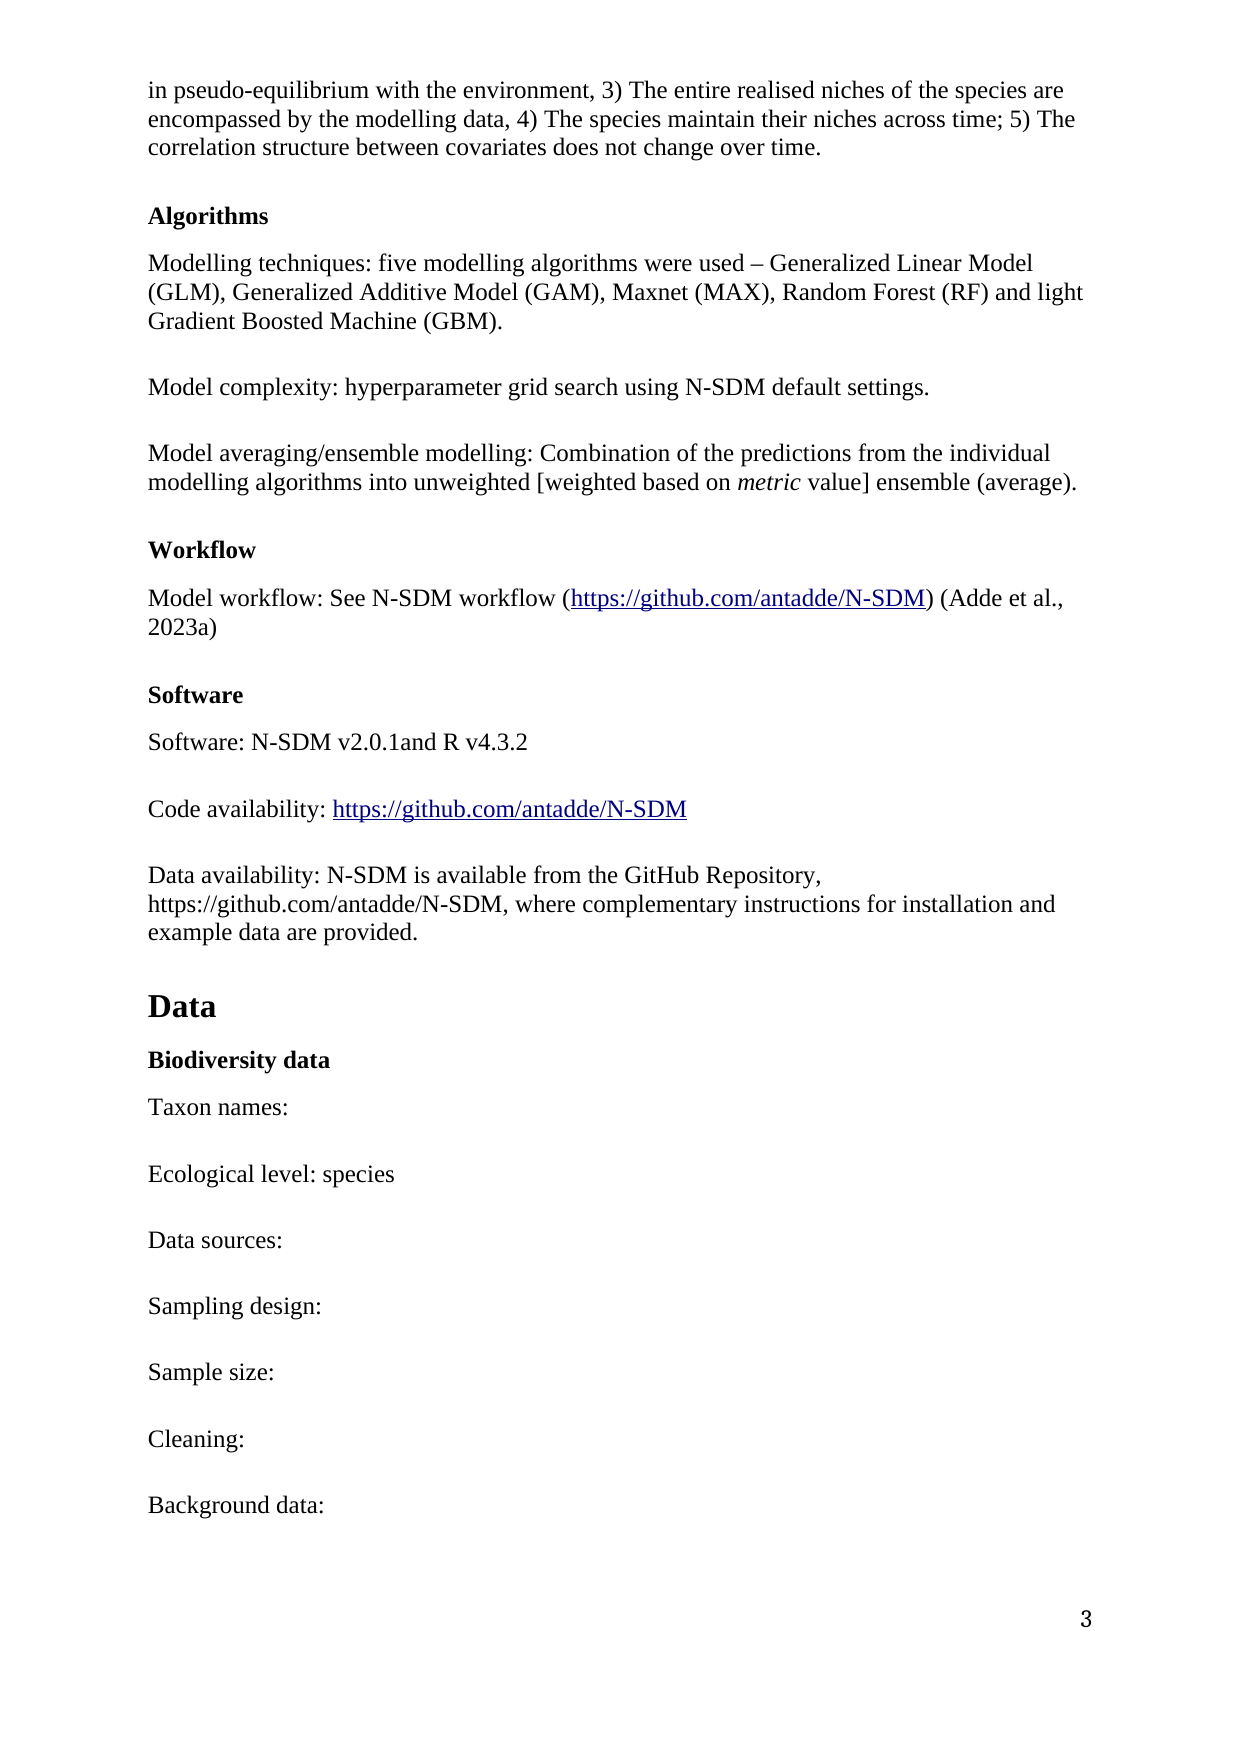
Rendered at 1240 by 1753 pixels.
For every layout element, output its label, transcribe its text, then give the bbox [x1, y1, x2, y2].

text Background data: [148, 1490, 1092, 1519]
subtitle Software [148, 680, 1092, 709]
text Model workflow: See N-SDM workflow (https://github.com/antadde/N-SDM) (Adde et al., 2023a) [148, 583, 1092, 640]
subtitle Biodiversity data [148, 1045, 1092, 1074]
text in pseudo-equilibrium with the environment, 3) The entire realised niches of the species are encompassed by the modelling data, 4) The species maintain their niches across time; 5) The correlation structure between covariates does not change over time. [148, 75, 1092, 161]
text Model complexity: hyperparameter grid search using N-SDM default settings. [148, 372, 1092, 401]
text Code availability: https://github.com/antadde/N-SDM [148, 794, 1092, 822]
text Sampling design: [148, 1291, 1092, 1320]
text Cleaning: [148, 1424, 1092, 1452]
text Data sources: [148, 1225, 1092, 1254]
subtitle Data [148, 986, 1092, 1024]
text Sample size: [148, 1357, 1092, 1386]
text Model averaging/ensemble modelling: Combination of the predictions from the individual modelling algorithms into unweighted [weighted based on metric value] ensemble (average). [148, 438, 1092, 496]
text Software: N-SDM v2.0.1and R v4.3.2 [148, 727, 1092, 756]
text Data availability: N-SDM is available from the GitHub Repository, https://github.com/antadde/N-SDM, where complementary instructions for installation and example data are provided. [148, 860, 1092, 946]
text Taxon names: [148, 1092, 1092, 1121]
subtitle Algorithms [148, 201, 1092, 229]
text Modelling techniques: five modelling algorithms were used – Generalized Linear Model (GLM), Generalized Additive Model (GAM), Maxnet (MAX), Random Forest (RF) and light Gradient Boosted Machine (GBM). [148, 248, 1092, 334]
text Ecological level: species [148, 1159, 1092, 1187]
subtitle Workflow [148, 535, 1092, 564]
